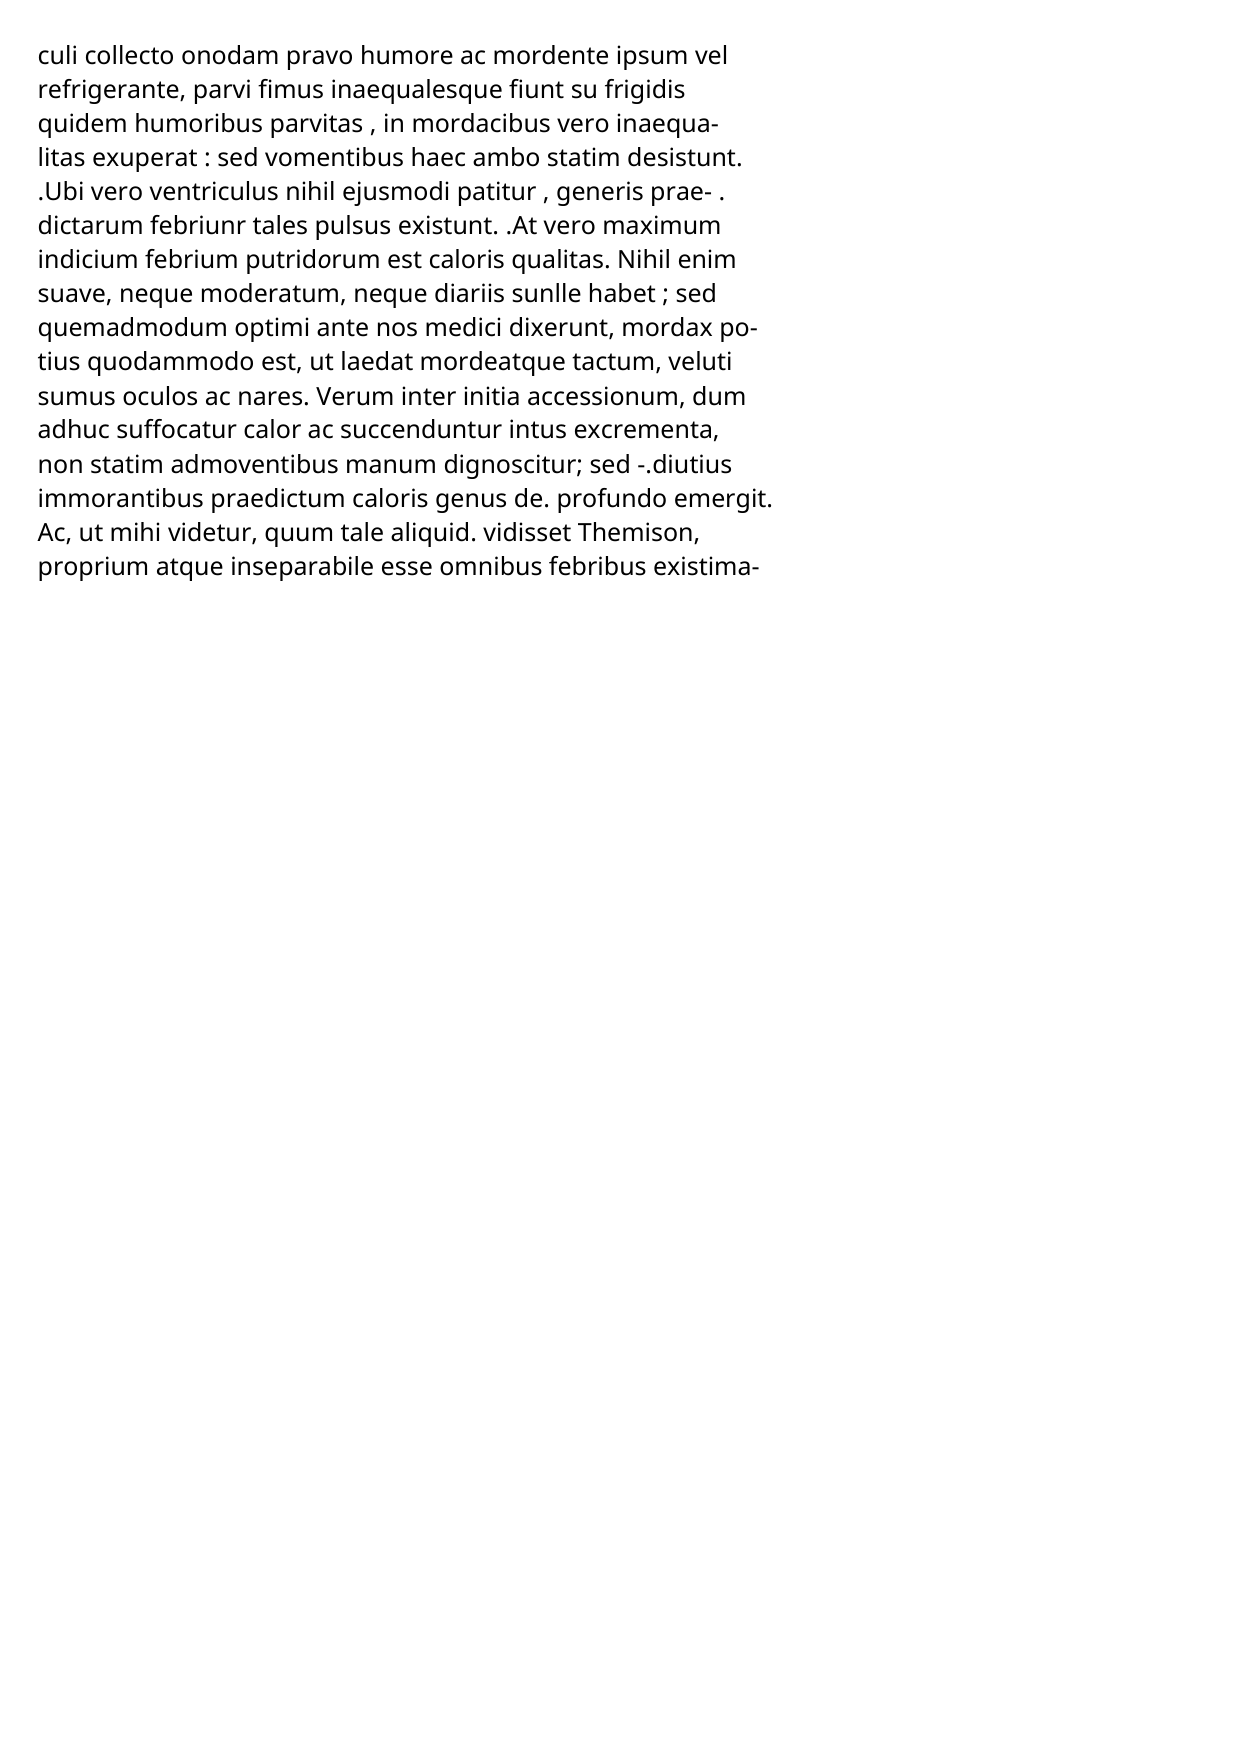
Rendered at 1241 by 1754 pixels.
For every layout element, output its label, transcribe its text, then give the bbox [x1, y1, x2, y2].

text culi collecto onodam pravo humore ac mordente ipsum vel refrigerante, parvi fimus inaequalesque fiunt su frigidis quidem humoribus parvitas , in mordacibus vero inaequa- litas exuperat : sed vomentibus haec ambo statim desistunt. .Ubi vero ventriculus nihil ejusmodi patitur , generis prae- . dictarum febriunr tales pulsus existunt. .At vero maximum indicium febrium putridorum est caloris qualitas. Nihil enim suave, neque moderatum, neque diariis sunlle habet ; sed quemadmodum optimi ante nos medici dixerunt, mordax po- tius quodammodo est, ut laedat mordeatque tactum, veluti sumus oculos ac nares. Verum inter initia accessionum, dum adhuc suffocatur calor ac succenduntur intus excrementa, non statim admoventibus manum dignoscitur; sed -.diutius immorantibus praedictum caloris genus de. profundo emergit. Ac, ut mihi videtur, quum tale aliquid. vidisset Themison, proprium atque inseparabile esse omnibus febribus existima- [37, 37, 1203, 582]
